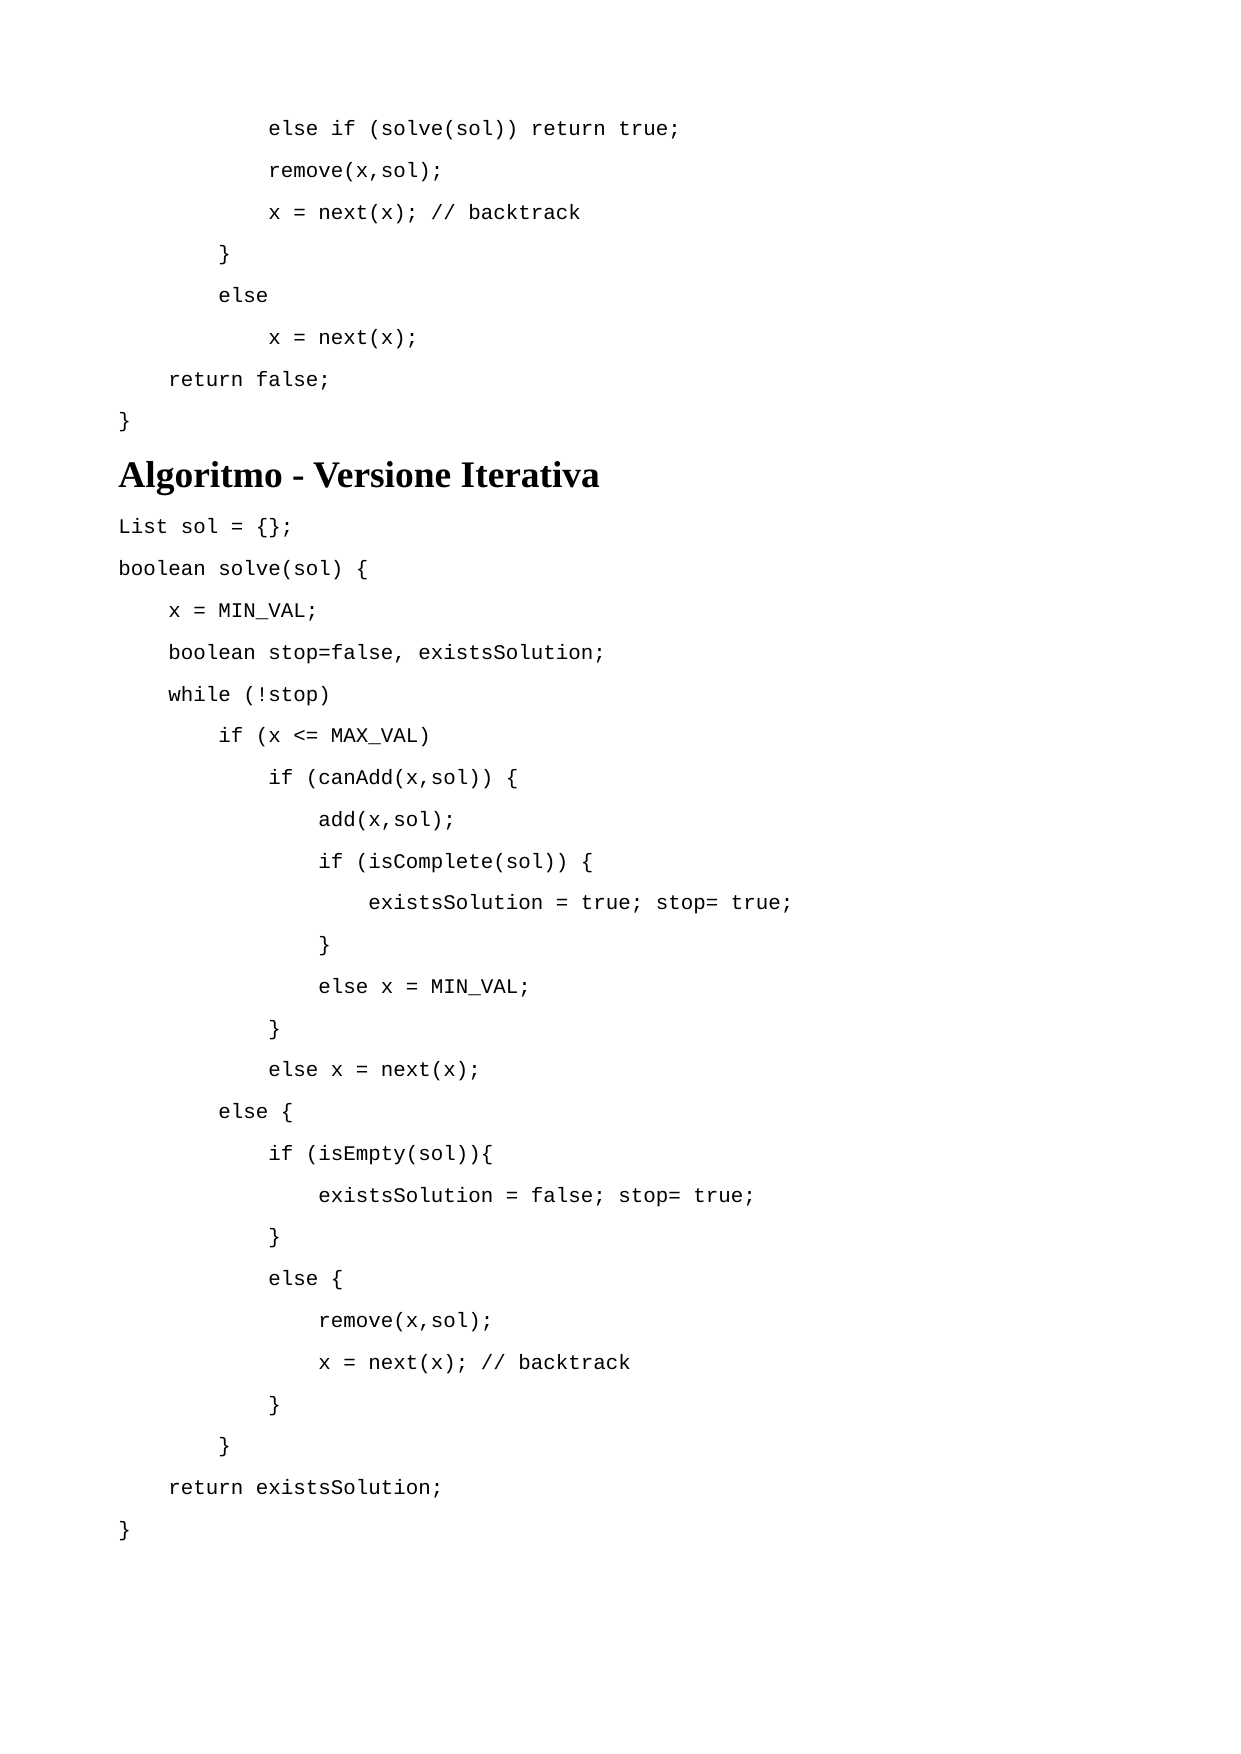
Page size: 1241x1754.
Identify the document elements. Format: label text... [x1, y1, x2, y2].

text while (!stop) [118, 683, 1122, 707]
text } [118, 1394, 1122, 1417]
text boolean stop=false, existsSolution; [118, 642, 1122, 665]
text } [118, 934, 1122, 958]
text x = MIN_VAL; [118, 600, 1122, 624]
text if (isComplete(sol)) { [118, 851, 1122, 874]
text if (x <= MAX_VAL) [118, 725, 1122, 749]
text } [118, 1519, 1122, 1543]
text x = next(x); [118, 327, 1122, 351]
text existsSolution = true; stop= true; [118, 892, 1122, 916]
text if (isEmpty(sol)){ [118, 1143, 1122, 1167]
text boolean solve(sol) { [118, 558, 1122, 582]
text else if (solve(sol)) return true; [118, 118, 1122, 142]
text remove(x,sol); [118, 160, 1122, 183]
text else { [118, 1268, 1122, 1292]
text } [118, 1435, 1122, 1459]
text return existsSolution; [118, 1477, 1122, 1501]
text if (canAdd(x,sol)) { [118, 767, 1122, 791]
text } [118, 243, 1122, 267]
text x = next(x); // backtrack [118, 1352, 1122, 1376]
text add(x,sol); [118, 809, 1122, 832]
text remove(x,sol); [118, 1310, 1122, 1334]
text List sol = {}; [118, 516, 1122, 540]
text } [118, 411, 1122, 434]
text else x = next(x); [118, 1059, 1122, 1083]
text } [118, 1018, 1122, 1041]
text x = next(x); // backtrack [118, 202, 1122, 225]
text else [118, 285, 1122, 309]
subtitle Algoritmo - Versione Iterativa [118, 452, 1122, 495]
text existsSolution = false; stop= true; [118, 1185, 1122, 1208]
text else { [118, 1101, 1122, 1125]
text } [118, 1227, 1122, 1250]
text return false; [118, 369, 1122, 392]
text else x = MIN_VAL; [118, 976, 1122, 999]
